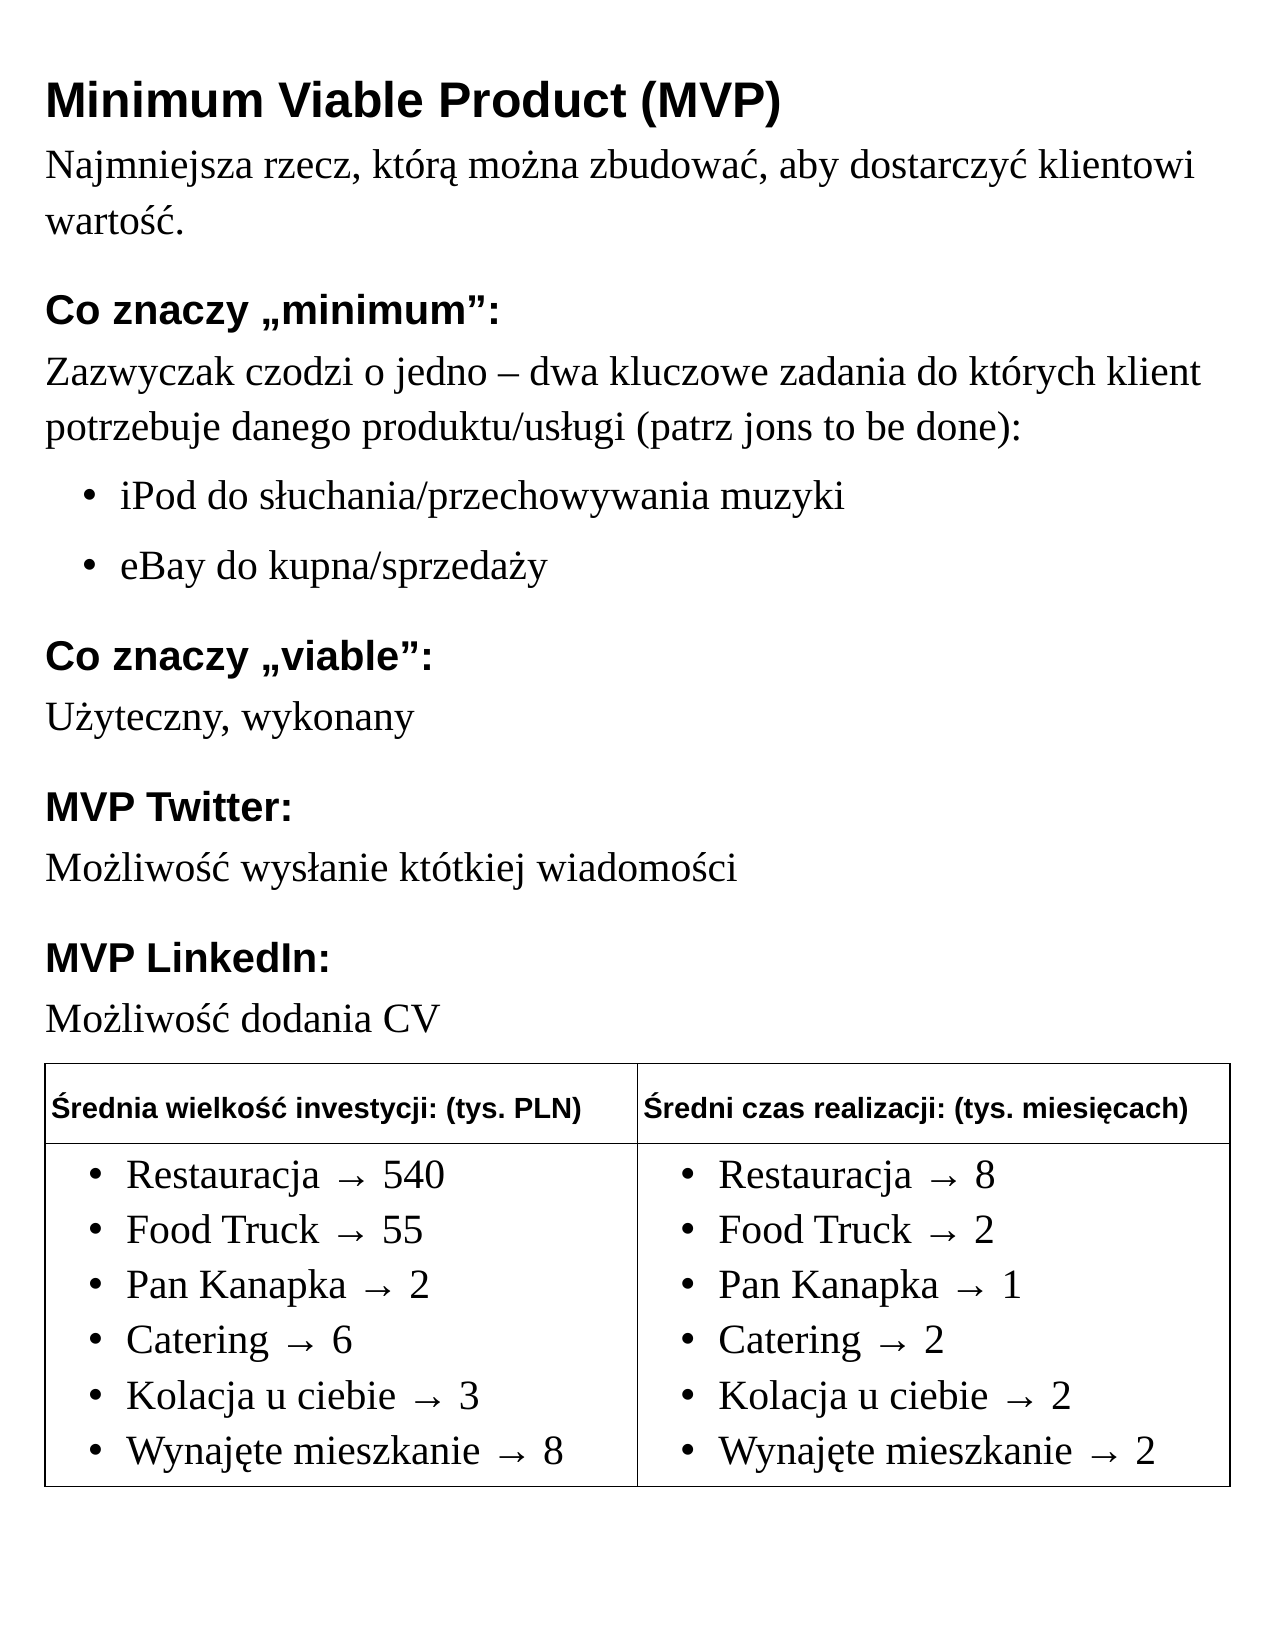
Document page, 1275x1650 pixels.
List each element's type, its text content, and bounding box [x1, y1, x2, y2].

subtitle MVP Twitter: [45, 782, 1230, 830]
subtitle MVP LinkedIn: [45, 933, 1230, 981]
text Zazwyczak czodzi o jedno – dwa kluczowe zadania do których klient potrzebuje danego produktu/usługi (patrz jons to be done): [45, 346, 1230, 449]
subtitle Co znaczy „minimum”: [45, 286, 1230, 333]
table_cell Restauracja → 8 Food Truck → 2 Pan Kanapka → 1 Catering → 2 Kolacja u ciebie → 2 Wynajęte mieszkanie → 2 [638, 1144, 1229, 1486]
subtitle Co znaczy „viable”: [45, 631, 1230, 679]
text Możliwość wysłanie któtkiej wiadomości [45, 843, 1230, 891]
text Możliwość dodania CV [45, 993, 1230, 1041]
table_cell Restauracja → 540 Food Truck → 55 Pan Kanapka → 2 Catering → 6 Kolacja u ciebie → 3 Wynajęte mieszkanie → 8 [46, 1144, 637, 1486]
text Użyteczny, wykonany [45, 692, 1230, 739]
text Najmniejsza rzecz, którą można zbudować, aby dostarczyć klientowi wartość. [45, 140, 1230, 243]
list eBay do kupna/sprzedaży [82, 541, 1230, 589]
list iPod do słuchania/przechowywania muzyki [82, 471, 1230, 519]
table_header Średnia wielkość investycji: (tys. PLN) [46, 1064, 637, 1143]
table_header Średni czas realizacji: (tys. miesięcach) [638, 1064, 1229, 1143]
subtitle Minimum Viable Product (MVP) [45, 70, 1230, 127]
